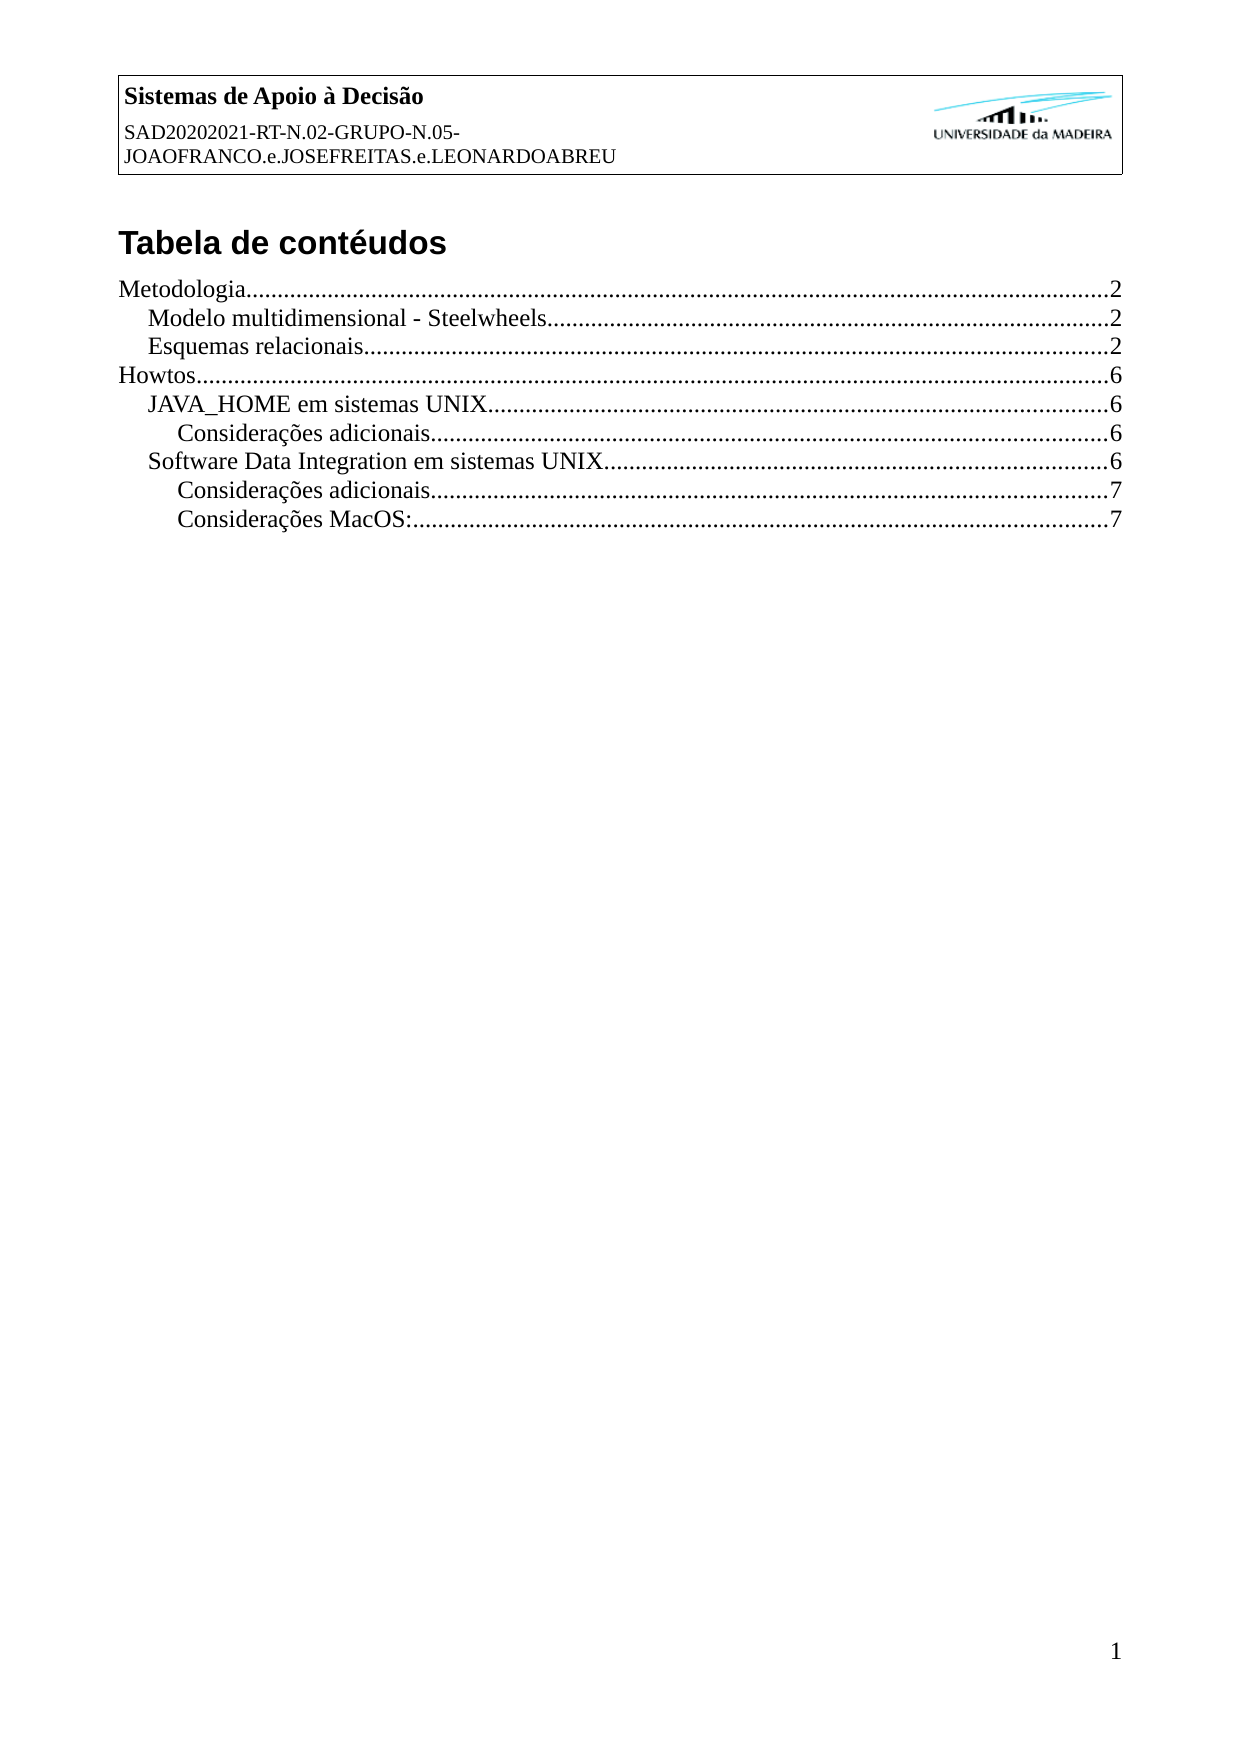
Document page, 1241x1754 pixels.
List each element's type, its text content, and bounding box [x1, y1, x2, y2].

text Esquemas relacionais 2 [148, 331, 1122, 360]
text Software Data Integration em sistemas UNIX. 6 [148, 446, 1122, 475]
text Metodologia 2 [118, 274, 1122, 303]
subtitle Tabela de contéudos [118, 223, 1122, 261]
text Considerações adicionais 7 [177, 475, 1122, 504]
text Considerações MacOS: 7 [177, 504, 1122, 533]
text JAVA_HOME em sistemas UNIX. 6 [148, 389, 1122, 418]
text Howtos 6 [118, 360, 1122, 389]
picture [919, 80, 1120, 146]
text Modelo multidimensional - Steelwheels 2 [148, 303, 1122, 331]
text Considerações adicionais 6 [177, 418, 1122, 446]
